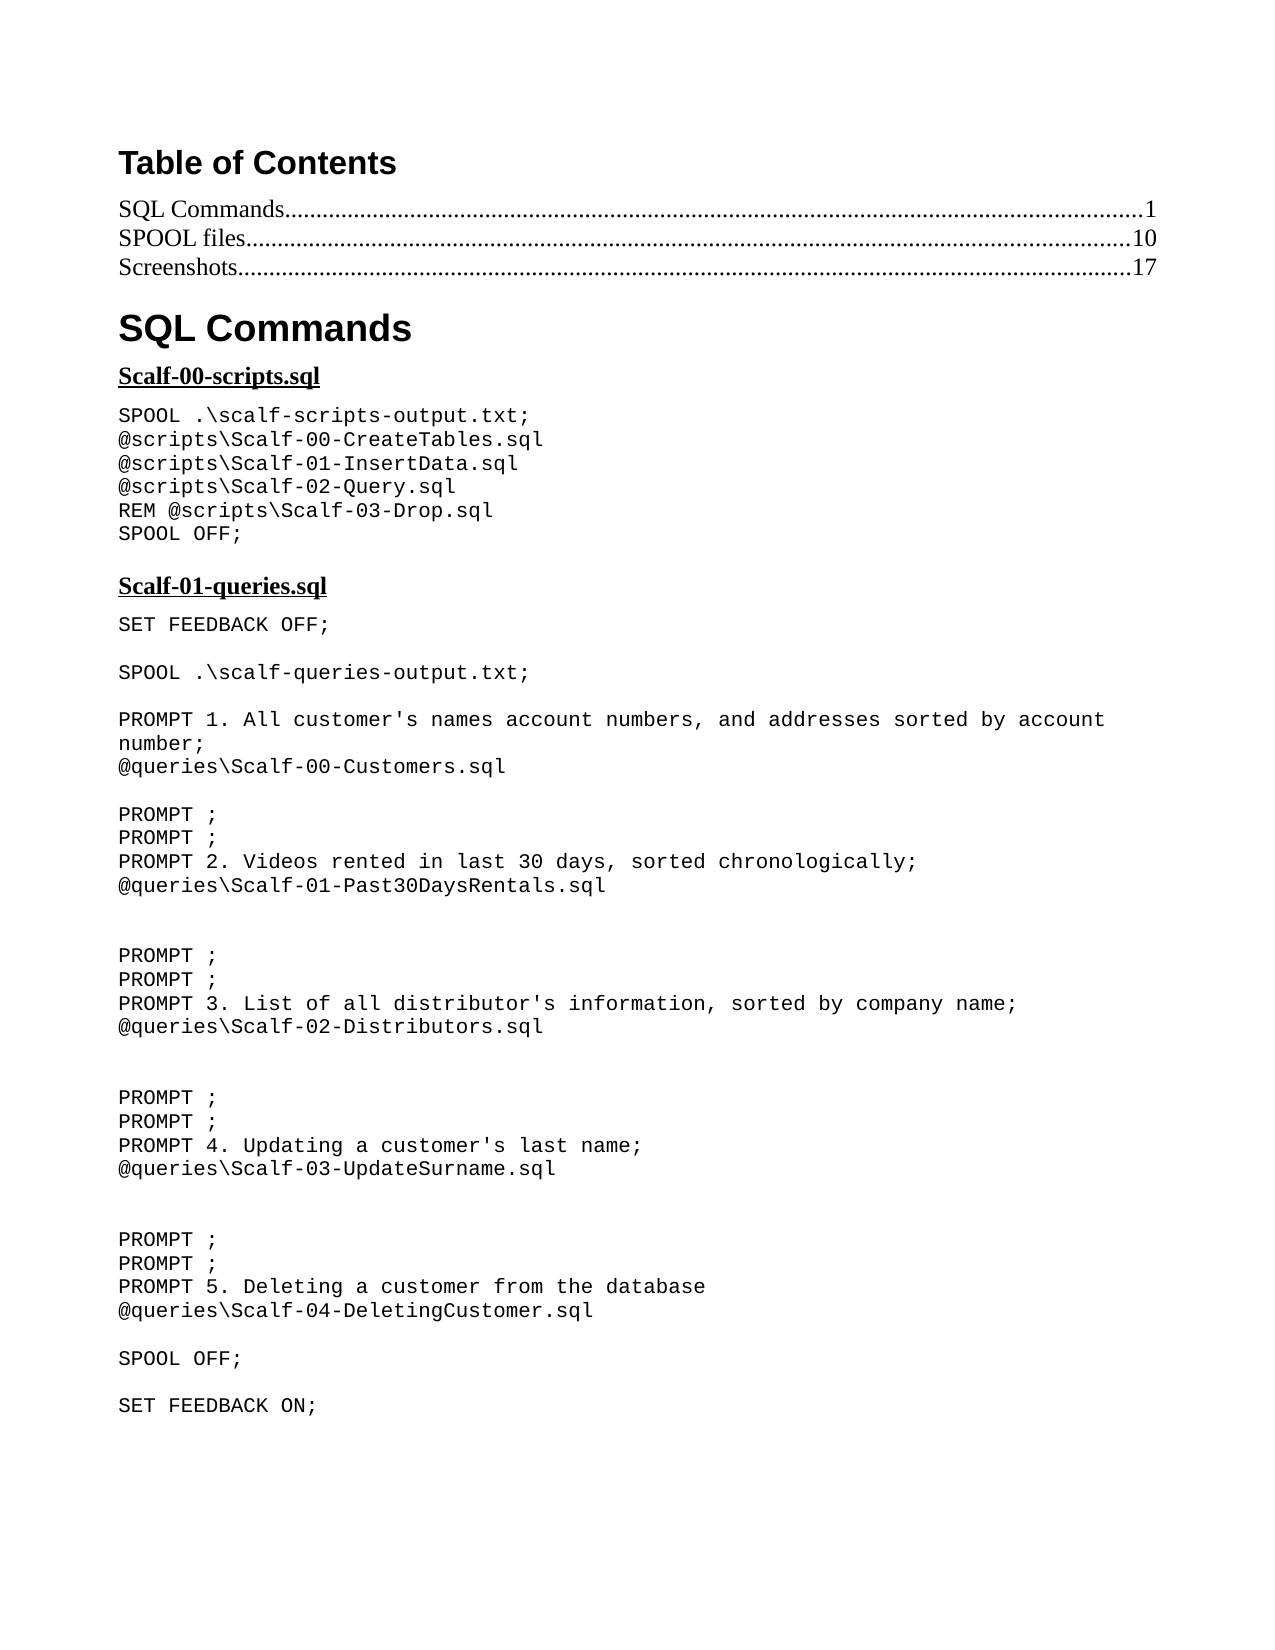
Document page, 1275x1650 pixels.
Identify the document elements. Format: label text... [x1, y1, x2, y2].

text PROMPT ; [118, 827, 1157, 851]
text SPOOL files 10 [118, 223, 1157, 252]
text @scripts\Scalf-02-Query.sql [118, 476, 1157, 500]
text SPOOL OFF; [118, 523, 1157, 547]
text PROMPT ; [118, 1087, 1157, 1111]
text @queries\Scalf-03-UpdateSurname.sql [118, 1158, 1157, 1182]
text Scalf-01-queries.sql [118, 571, 1157, 599]
text PROMPT 3. List of all distributor's information, sorted by company name; [118, 993, 1157, 1016]
text @queries\Scalf-00-Customers.sql [118, 756, 1157, 780]
text PROMPT ; [118, 969, 1157, 993]
text @scripts\Scalf-01-InsertData.sql [118, 452, 1157, 476]
text SPOOL OFF; [118, 1347, 1157, 1371]
text SET FEEDBACK OFF; [118, 614, 1157, 638]
text SET FEEDBACK ON; [118, 1395, 1157, 1418]
subtitle Table of Contents [118, 143, 1157, 182]
text Screenshots 17 [118, 252, 1157, 280]
text PROMPT ; [118, 1253, 1157, 1277]
text @scripts\Scalf-00-CreateTables.sql [118, 429, 1157, 452]
text @queries\Scalf-04-DeletingCustomer.sql [118, 1300, 1157, 1324]
text PROMPT ; [118, 804, 1157, 827]
text PROMPT 1. All customer's names account numbers, and addresses sorted by account number; [118, 709, 1157, 756]
text PROMPT 4. Updating a customer's last name; [118, 1135, 1157, 1158]
subtitle SQL Commands [118, 305, 1157, 349]
text PROMPT 2. Videos rented in last 30 days, sorted chronologically; [118, 851, 1157, 874]
text @queries\Scalf-01-Past30DaysRentals.sql [118, 874, 1157, 898]
text Scalf-00-scripts.sql [118, 361, 1157, 390]
text PROMPT ; [118, 1229, 1157, 1253]
text PROMPT ; [118, 946, 1157, 969]
text SPOOL .\scalf-queries-output.txt; [118, 662, 1157, 685]
text PROMPT 5. Deleting a customer from the database [118, 1277, 1157, 1300]
text SQL Commands 1 [118, 194, 1157, 223]
text SPOOL .\scalf-scripts-output.txt; [118, 405, 1157, 429]
text REM @scripts\Scalf-03-Drop.sql [118, 500, 1157, 523]
text PROMPT ; [118, 1111, 1157, 1135]
text @queries\Scalf-02-Distributors.sql [118, 1016, 1157, 1040]
